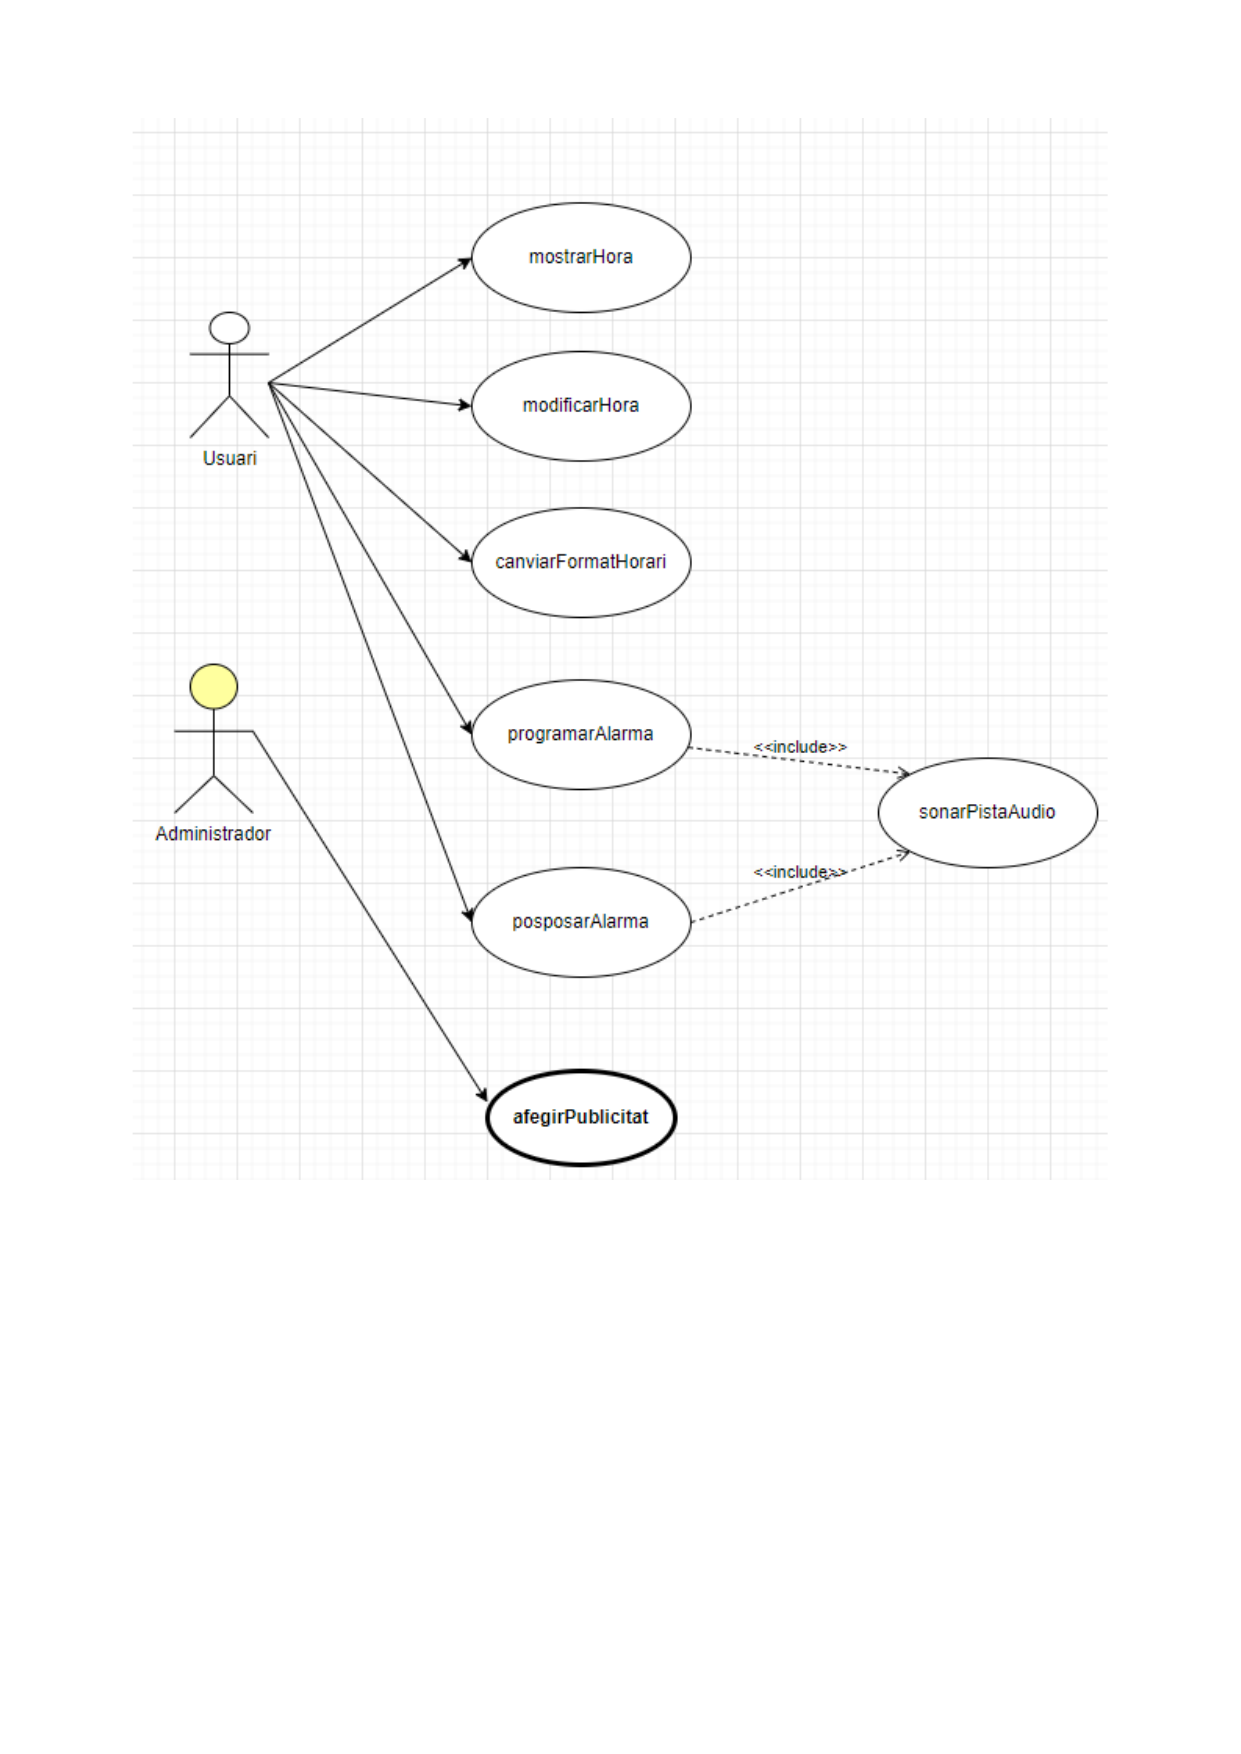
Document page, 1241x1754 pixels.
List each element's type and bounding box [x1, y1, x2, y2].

picture [132, 118, 1108, 1180]
